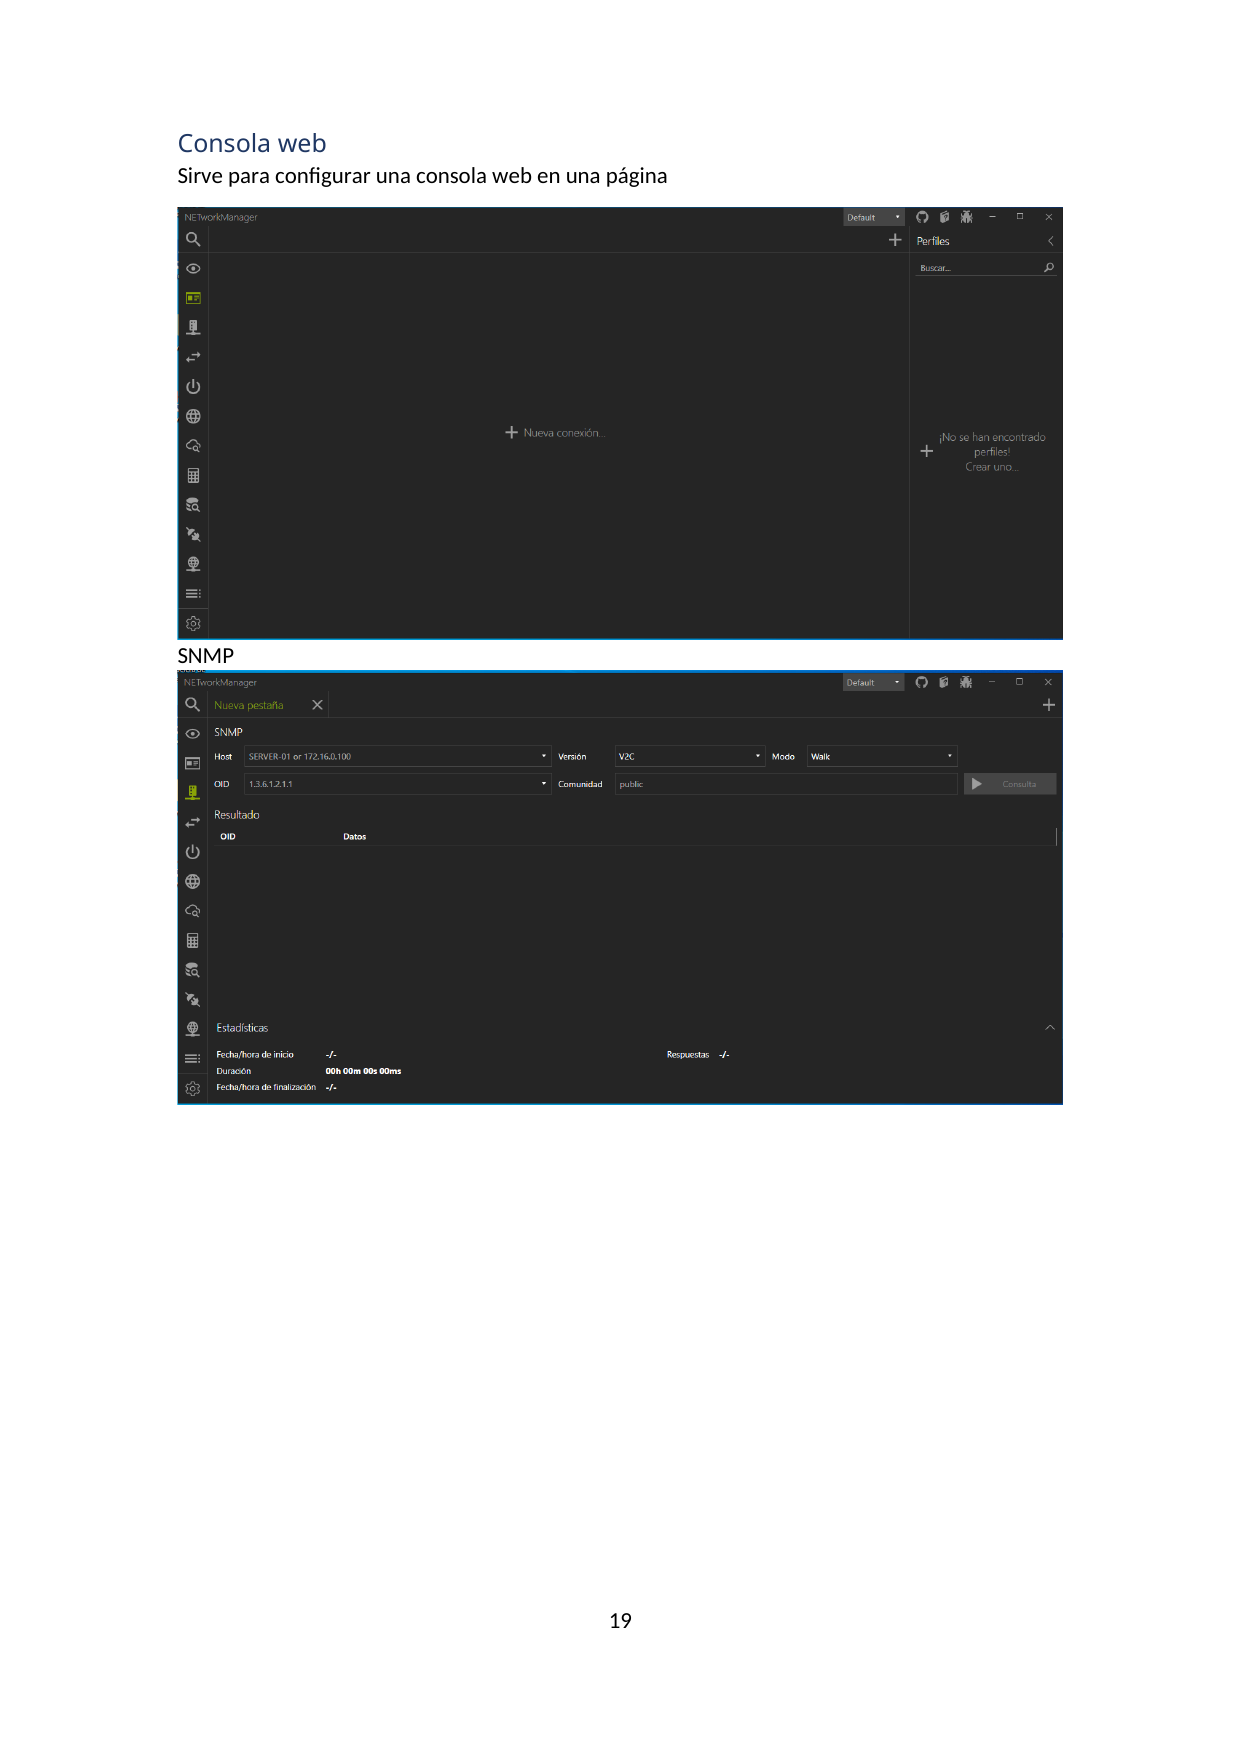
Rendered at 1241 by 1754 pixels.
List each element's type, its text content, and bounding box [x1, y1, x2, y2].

text SNMP [177, 640, 1063, 670]
subtitle Consola web [177, 125, 1063, 159]
text Sirve para configurar una consola web en una página [177, 161, 1063, 189]
